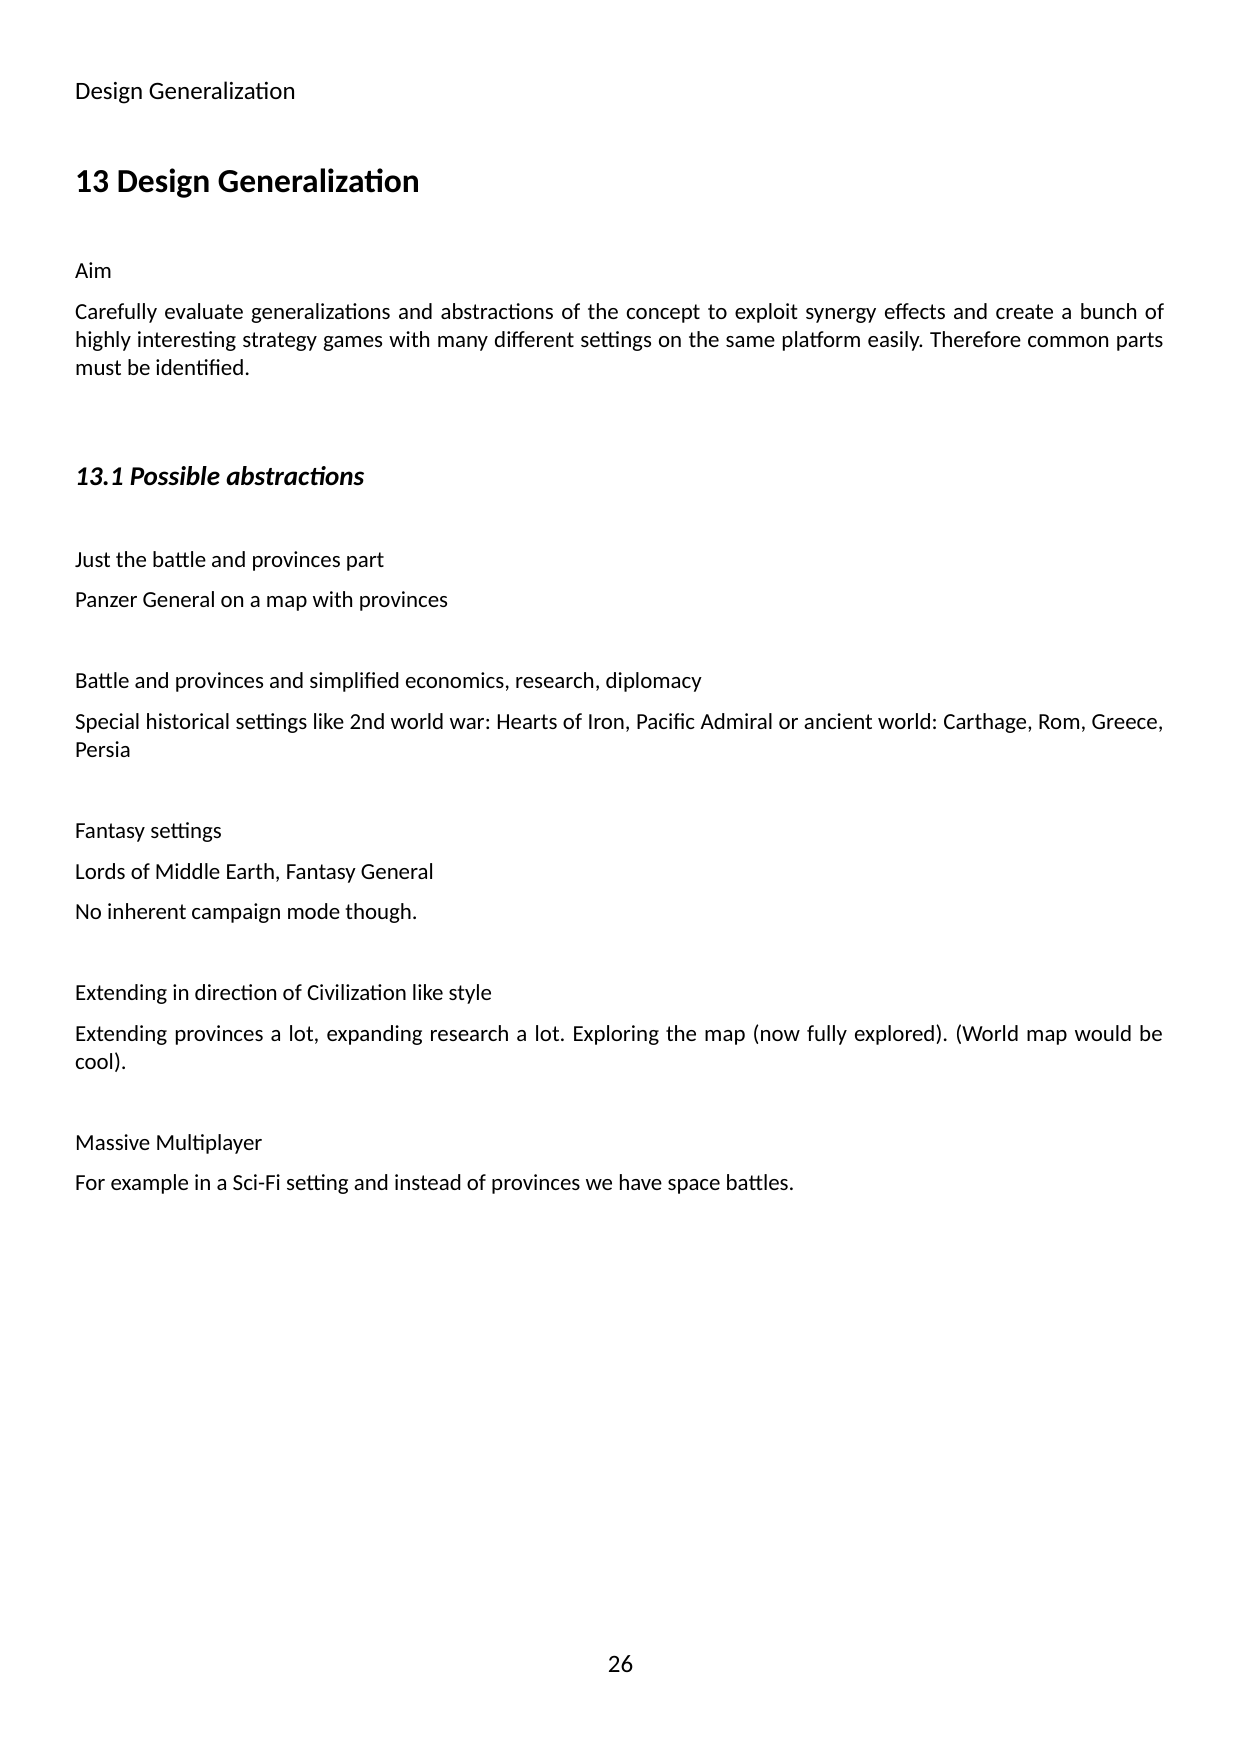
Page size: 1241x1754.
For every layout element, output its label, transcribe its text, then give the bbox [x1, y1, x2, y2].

text Fantasy settings [75, 816, 1166, 844]
subtitle Possible abstractions [75, 459, 1166, 492]
text No inherent campaign mode though. [75, 897, 1166, 925]
text Extending in direction of Civilization like style [75, 978, 1166, 1006]
text Special historical settings like 2nd world war: Hearts of Iron, Pacific Admiral or ancient world: Carthage, Rom, Greece, Persia [75, 707, 1166, 763]
text Carefully evaluate generalizations and abstractions of the concept to exploit synergy effects and create a bunch of highly interesting strategy games with many different settings on the same platform easily. Therefore common parts must be identified. [75, 297, 1166, 381]
text Aim [75, 256, 1166, 284]
text Battle and provinces and simplified economics, research, diplomacy [75, 667, 1166, 695]
text For example in a Sci-Fi setting and instead of provinces we have space battles. [75, 1168, 1166, 1196]
text Just the battle and provinces part [75, 545, 1166, 573]
text Lords of Middle Earth, Fantasy General [75, 857, 1166, 885]
text Panzer General on a map with provinces [75, 586, 1166, 614]
subtitle Design Generalization [75, 160, 1166, 201]
text Massive Multiplayer [75, 1128, 1166, 1156]
text Extending provinces a lot, expanding research a lot. Exploring the map (now fully explored). (World map would be cool). [75, 1019, 1166, 1075]
